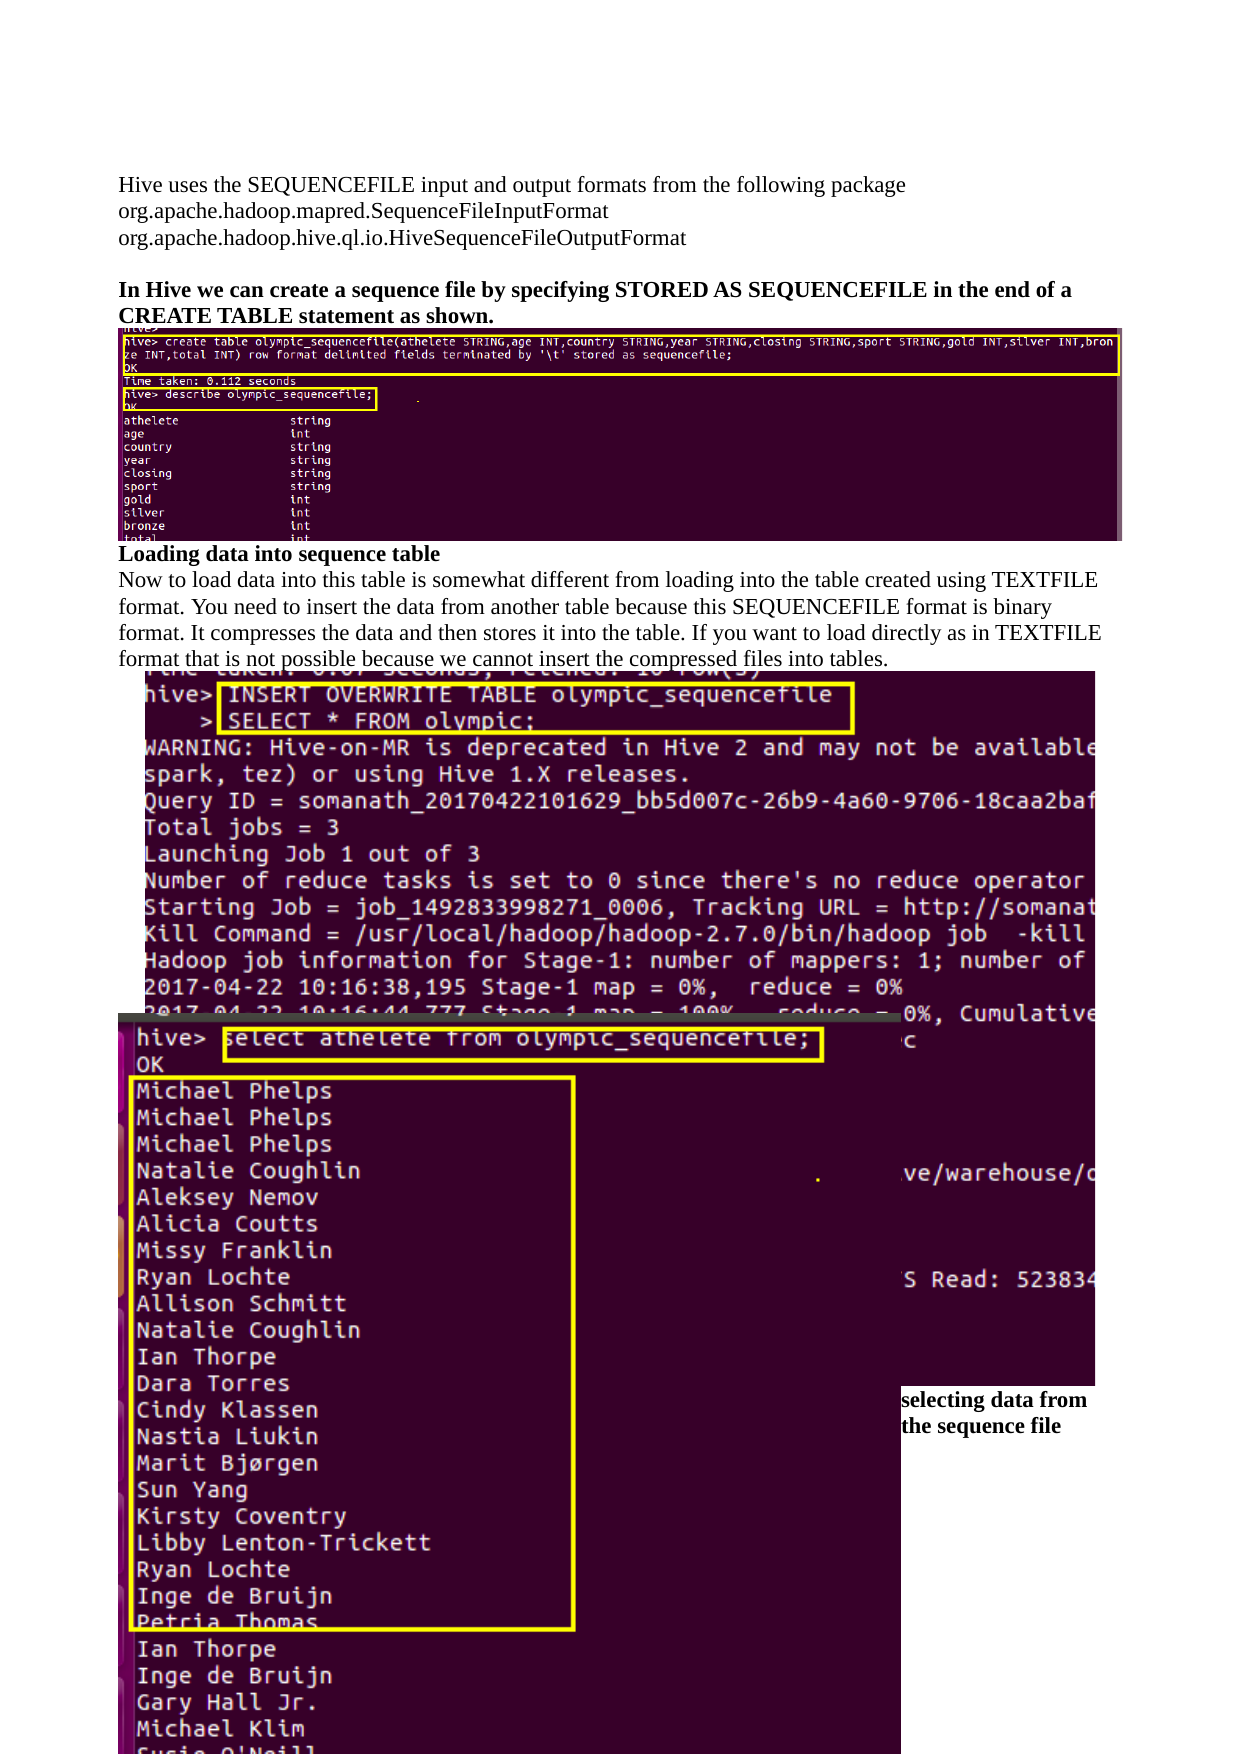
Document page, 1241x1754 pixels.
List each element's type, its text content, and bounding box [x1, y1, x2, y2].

text Now to load data into this table is somewhat different from loading into the table created using TEXTFILE format. You need to insert the data from another table because this SEQUENCEFILE format is binary format. It compresses the data and then stores it into the table. If you want to load directly as in TEXTFILE format that is not possible because we cannot insert the compressed files into tables. [118, 566, 1122, 672]
text Loading data into sequence table [118, 541, 1122, 566]
text In Hive we can create a sequence file by specifying STORED AS SEQUENCEFILE in the end of a CREATE TABLE statement as shown. [118, 276, 1122, 328]
text selecting data from the sequence file [901, 727, 1122, 1438]
text org.apache.hadoop.hive.ql.io.HiveSequenceFileOutputFormat [118, 223, 1122, 250]
text Hive uses the SEQUENCEFILE input and output formats from the following package [118, 171, 1122, 197]
text [118, 727, 145, 1013]
text org.apache.hadoop.mapred.SequenceFileInputFormat [118, 197, 1122, 223]
